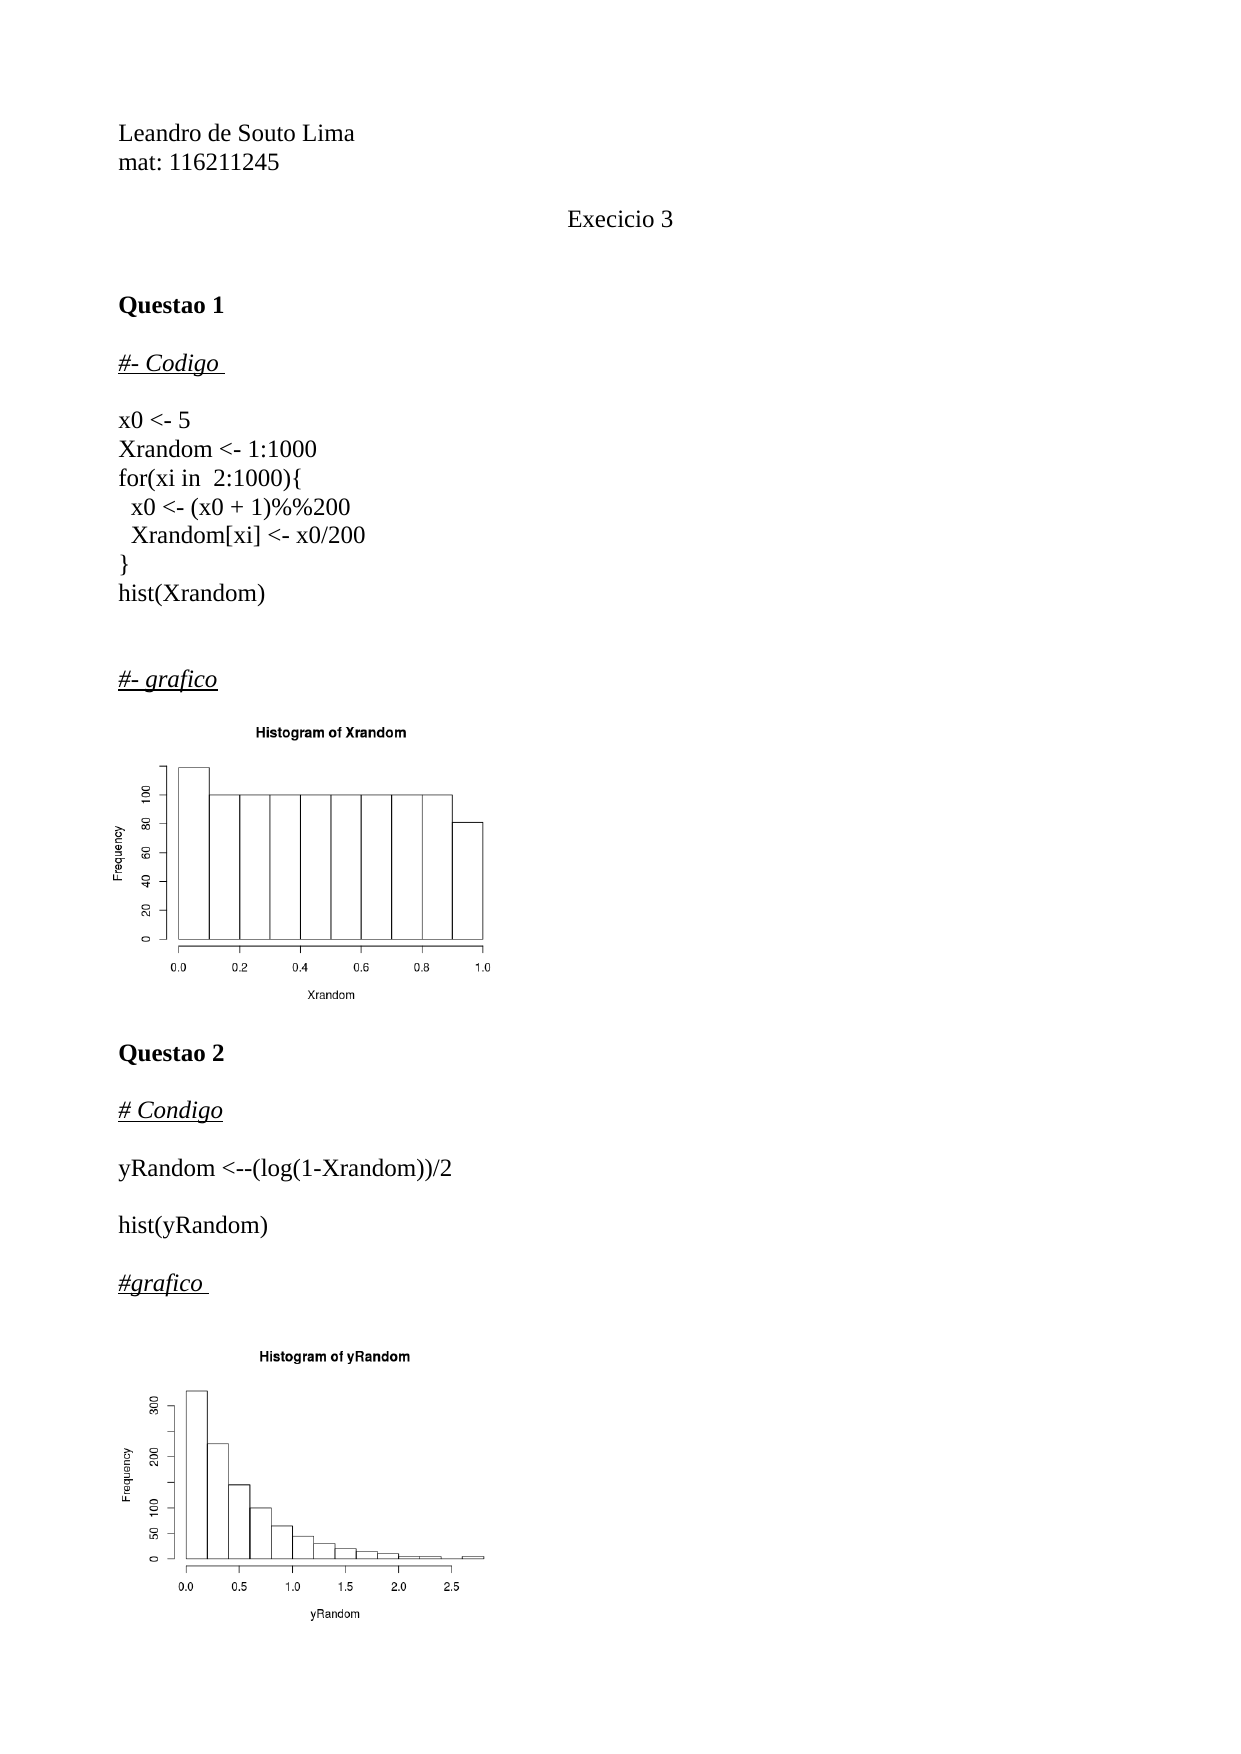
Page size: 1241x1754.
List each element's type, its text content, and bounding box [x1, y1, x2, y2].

text #- Codigo [118, 348, 1122, 377]
text hist(yRandom) [118, 1211, 1122, 1239]
text Xrandom <- 1:1000 [118, 434, 1122, 463]
picture [120, 1329, 494, 1626]
text } [118, 549, 1122, 578]
text Questao 2 [118, 1038, 1122, 1067]
text Questao 1 [118, 291, 1122, 319]
text # Condigo [118, 1096, 1122, 1124]
text for(xi in 2:1000){ [118, 463, 1122, 492]
text Xrandom[xi] <- x0/200 [118, 521, 1122, 549]
text yRandom <--(log(1-Xrandom))/2 [118, 1153, 1122, 1182]
text x0 <- (x0 + 1)%%200 [118, 492, 1122, 521]
text Leandro de Souto Lima [118, 118, 1122, 147]
text #grafico [118, 1268, 1122, 1297]
picture [109, 703, 508, 1009]
text hist(Xrandom) [118, 578, 1122, 607]
text #- grafico [118, 664, 1122, 693]
text x0 <- 5 [118, 406, 1122, 434]
text mat: 116211245 [118, 147, 1122, 176]
text Execicio 3 [118, 204, 1122, 233]
